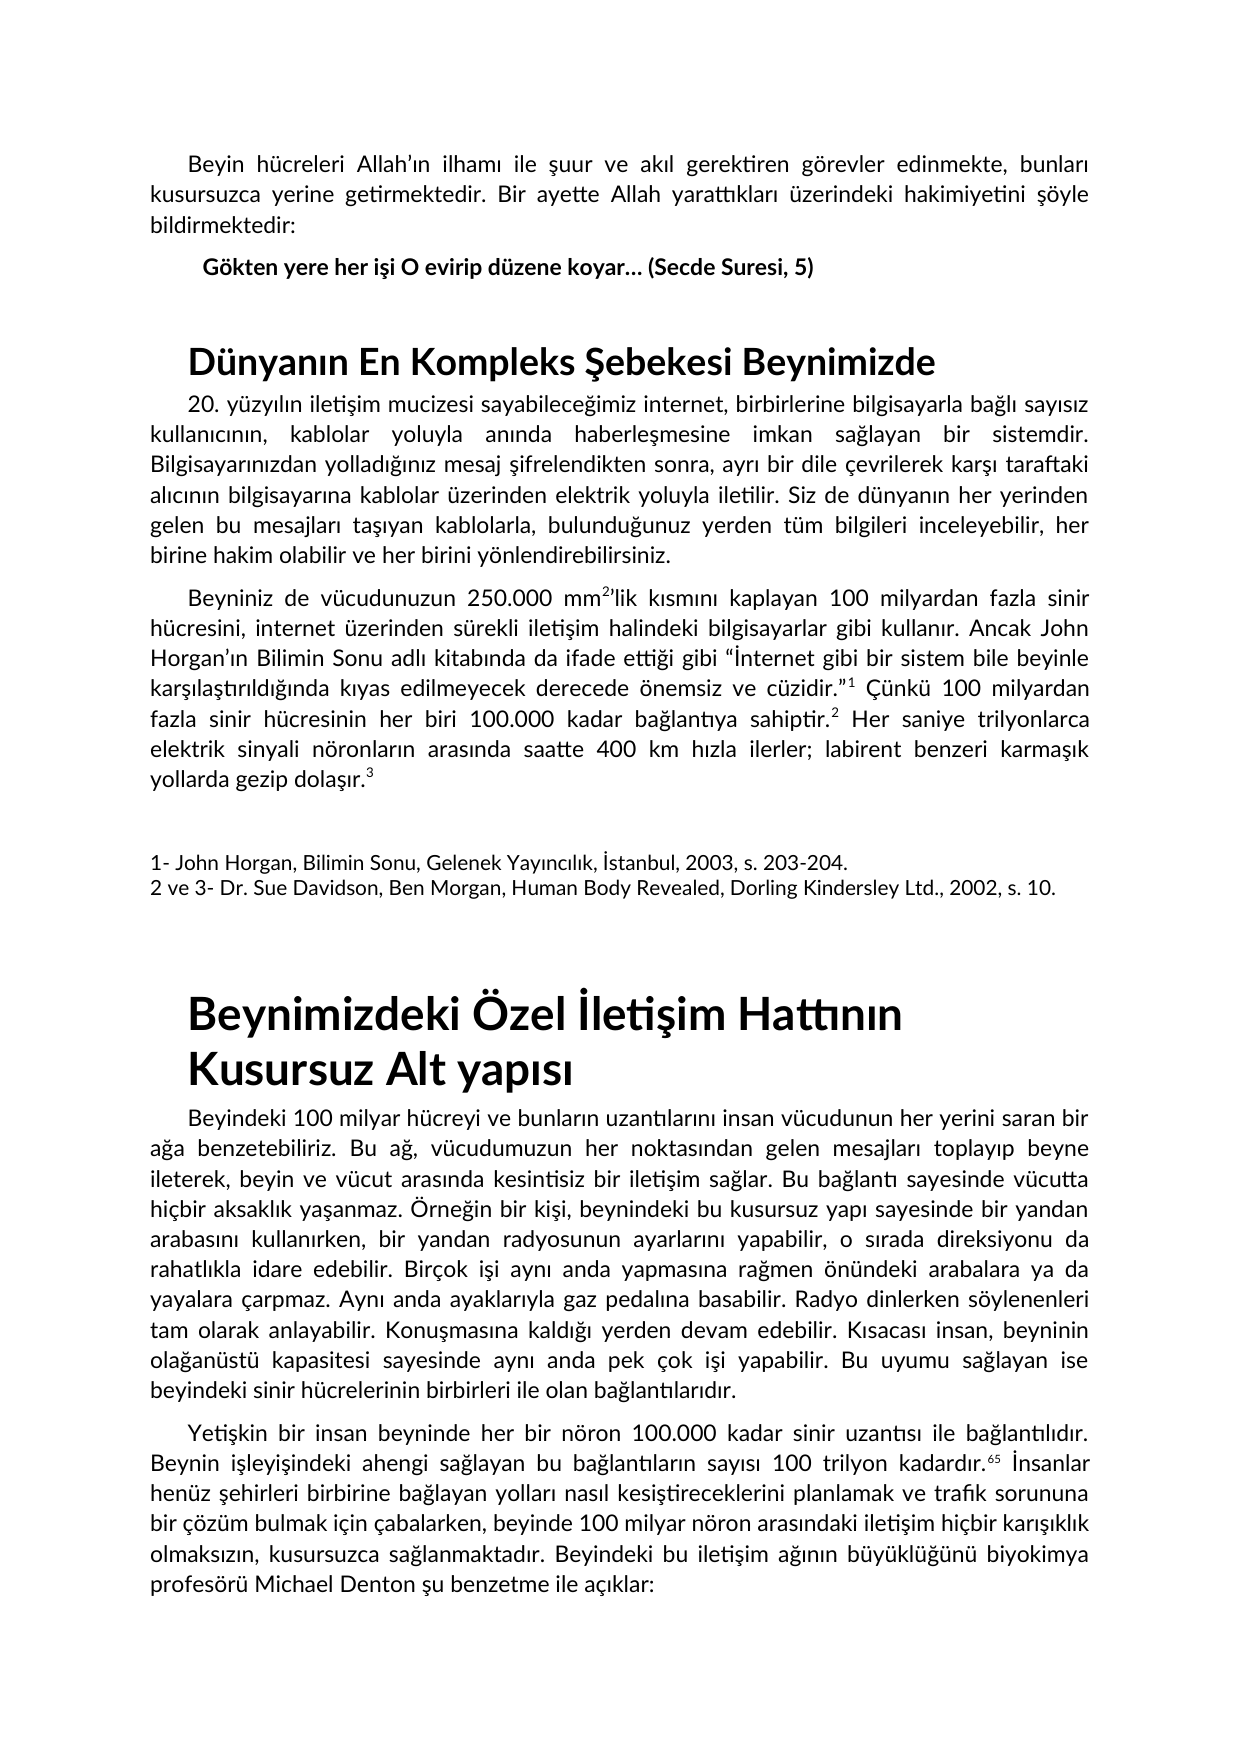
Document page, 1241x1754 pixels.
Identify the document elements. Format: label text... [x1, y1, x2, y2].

text 20. yüzyılın iletişim mucizesi sayabileceğimiz internet, birbirlerine bilgisayarla bağlı sayısız kullanıcının, kablolar yoluyla anında haberleşmesine imkan sağlayan bir sistemdir. Bilgisayarınızdan yolladığınız mesaj şifrelendikten sonra, ayrı bir dile çevrilerek karşı taraftaki alıcının bilgisayarına kablolar üzerinden elektrik yoluyla iletilir. Siz de dünyanın her yerinden gelen bu mesajları taşıyan kablolarla, bulunduğunuz yerden tüm bilgileri inceleyebilir, her birine hakim olabilir ve her birini yönlendirebilirsiniz. [150, 390, 1090, 568]
text 1- John Horgan, Bilimin Sonu, Gelenek Yayıncılık, İstanbul, 2003, s. 203-204. [150, 850, 1090, 875]
text Yetişkin bir insan beyninde her bir nöron 100.000 kadar sinir uzantısı ile bağlantılıdır. Beynin işleyişindeki ahengi sağlayan bu bağlantıların sayısı 100 trilyon kadardır.65 İnsanlar henüz şehirleri birbirine bağlayan yolları nasıl kesiştireceklerini planlamak ve trafik sorununa bir çözüm bulmak için çabalarken, beyinde 100 milyar nöron arasındaki iletişim hiçbir karışıklık olmaksızın, kusursuzca sağlanmaktadır. Beyindeki bu iletişim ağının büyüklüğünü biyokimya profesörü Michael Denton şu benzetme ile açıklar: [150, 1418, 1090, 1597]
text Beyin hücreleri Allah’ın ilhamı ile şuur ve akıl gerektiren görevler edinmekte, bunları kusursuzca yerine getirmektedir. Bir ayette Allah yarattıkları üzerindeki hakimiyetini şöyle bildirmektedir: [150, 150, 1090, 238]
text Beyniniz de vücudunuzun 250.000 mm2’lik kısmını kaplayan 100 milyardan fazla sinir hücresini, internet üzerinden sürekli iletişim halindeki bilgisayarlar gibi kullanır. Ancak John Horgan’ın Bilimin Sonu adlı kitabında da ifade ettiği gibi “İnternet gibi bir sistem bile beyinle karşılaştırıldığında kıyas edilmeyecek derecede önemsiz ve cüzidir.”1 Çünkü 100 milyardan fazla sinir hücresinin her biri 100.000 kadar bağlantıya sahiptir.2 Her saniye trilyonlarca elektrik sinyali nöronların arasında saatte 400 km hızla ilerler; labirent benzeri karmaşık yollarda gezip dolaşır.3 [150, 583, 1090, 792]
text Gökten yere her işi O evirip düzene koyar… (Secde Suresi, 5) [202, 253, 1068, 281]
subtitle Beynimizdeki Özel İletişim Hattının Kusursuz Alt yapısı [187, 986, 1090, 1096]
text 2 ve 3- Dr. Sue Davidson, Ben Morgan, Human Body Revealed, Dorling Kindersley Ltd., 2002, s. 10. [150, 875, 1090, 900]
subtitle Dünyanın En Kompleks Şebekesi Beynimizde [187, 338, 1090, 383]
text Beyindeki 100 milyar hücreyi ve bunların uzantılarını insan vücudunun her yerini saran bir ağa benzetebiliriz. Bu ağ, vücudumuzun her noktasından gelen mesajları toplayıp beyne ileterek, beyin ve vücut arasında kesintisiz bir iletişim sağlar. Bu bağlantı sayesinde vücutta hiçbir aksaklık yaşanmaz. Örneğin bir kişi, beynindeki bu kusursuz yapı sayesinde bir yandan arabasını kullanırken, bir yandan radyosunun ayarlarını yapabilir, o sırada direksiyonu da rahatlıkla idare edebilir. Birçok işi aynı anda yapmasına rağmen önündeki arabalara ya da yayalara çarpmaz. Aynı anda ayaklarıyla gaz pedalına basabilir. Radyo dinlerken söylenenleri tam olarak anlayabilir. Konuşmasına kaldığı yerden devam edebilir. Kısacası insan, beyninin olağanüstü kapasitesi sayesinde aynı anda pek çok işi yapabilir. Bu uyumu sağlayan ise beyindeki sinir hücrelerinin birbirleri ile olan bağlantılarıdır. [150, 1104, 1090, 1403]
